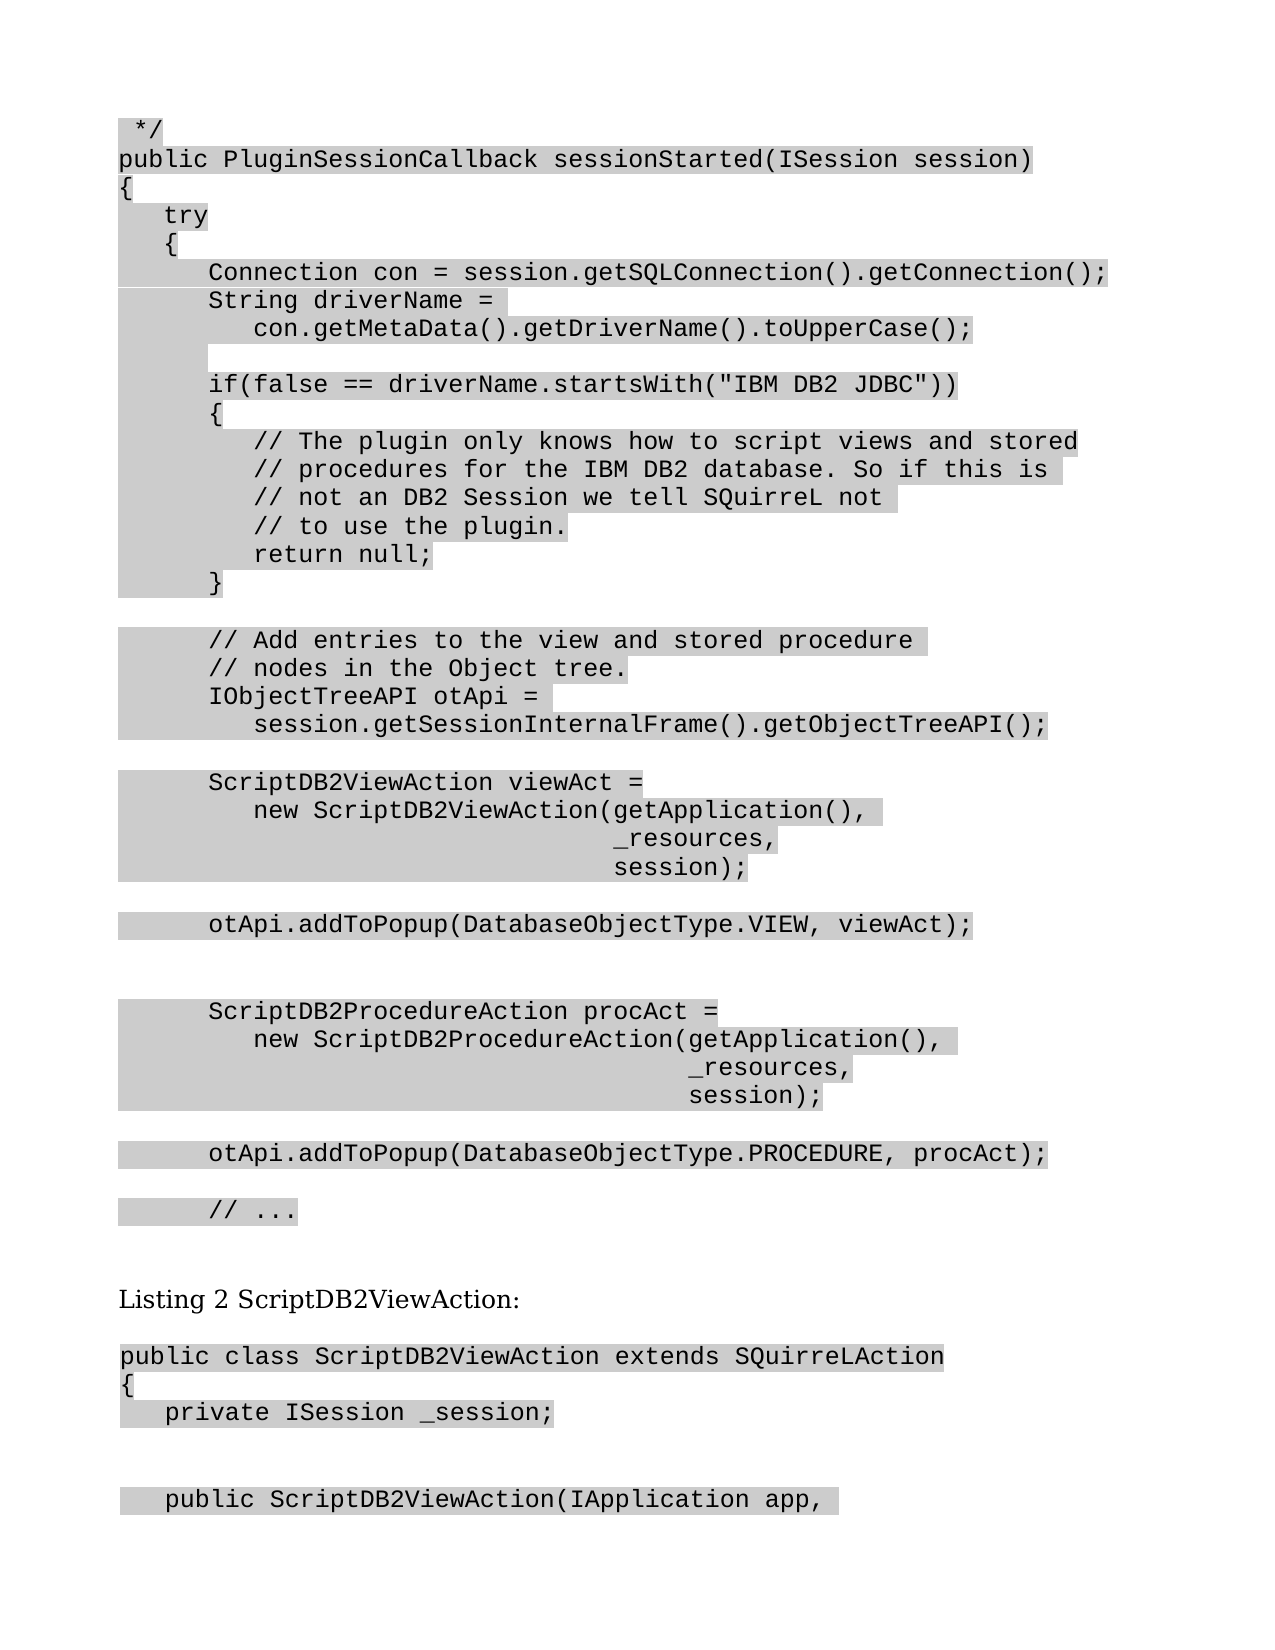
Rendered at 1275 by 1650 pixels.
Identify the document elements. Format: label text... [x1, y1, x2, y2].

text ScriptDB2ViewAction viewAct = [118, 769, 1157, 798]
text Connection con = session.getSQLConnection().getConnection(); [118, 259, 1157, 287]
text // Add entries to the view and stored procedure [118, 627, 1157, 656]
text otApi.addToPopup(DatabaseObjectType.VIEW, viewAct); [118, 912, 1157, 940]
text // ... [118, 1198, 1157, 1226]
text Listing 2 ScriptDB2ViewAction: [118, 1285, 1157, 1314]
text // The plugin only knows how to script views and stored [118, 429, 1157, 457]
text public PluginSessionCallback sessionStarted(ISession session) [118, 146, 1157, 174]
text { [118, 174, 1157, 203]
text */ [118, 118, 1157, 146]
text session.getSessionInternalFrame().getObjectTreeAPI(); [118, 712, 1157, 740]
text ScriptDB2ProcedureAction procAct = [118, 998, 1157, 1027]
text try [118, 203, 1157, 231]
text if(false == driverName.startsWith("IBM DB2 JDBC")) [118, 372, 1157, 400]
text _resources, [118, 826, 1157, 854]
text public class ScriptDB2ViewAction extends SQuirreLAction [118, 1343, 1157, 1372]
text public ScriptDB2ViewAction(IApplication app, [118, 1487, 1157, 1515]
text IObjectTreeAPI otApi = [118, 684, 1157, 712]
text { [118, 1372, 1157, 1400]
text // nodes in the Object tree. [118, 656, 1157, 684]
text new ScriptDB2ViewAction(getApplication(), [118, 798, 1157, 826]
text session); [118, 1083, 1157, 1111]
text session); [118, 854, 1157, 882]
text // to use the plugin. [118, 513, 1157, 542]
text { [118, 400, 1157, 429]
text new ScriptDB2ProcedureAction(getApplication(), [118, 1027, 1157, 1055]
text String driverName = [118, 287, 1157, 316]
text private ISession _session; [118, 1400, 1157, 1428]
text con.getMetaData().getDriverName().toUpperCase(); [118, 316, 1157, 344]
text } [118, 570, 1157, 598]
text { [118, 231, 1157, 259]
text otApi.addToPopup(DatabaseObjectType.PROCEDURE, procAct); [118, 1141, 1157, 1169]
text _resources, [118, 1055, 1157, 1083]
text // not an DB2 Session we tell SQuirreL not [118, 485, 1157, 513]
text // procedures for the IBM DB2 database. So if this is [118, 457, 1157, 485]
text return null; [118, 542, 1157, 570]
